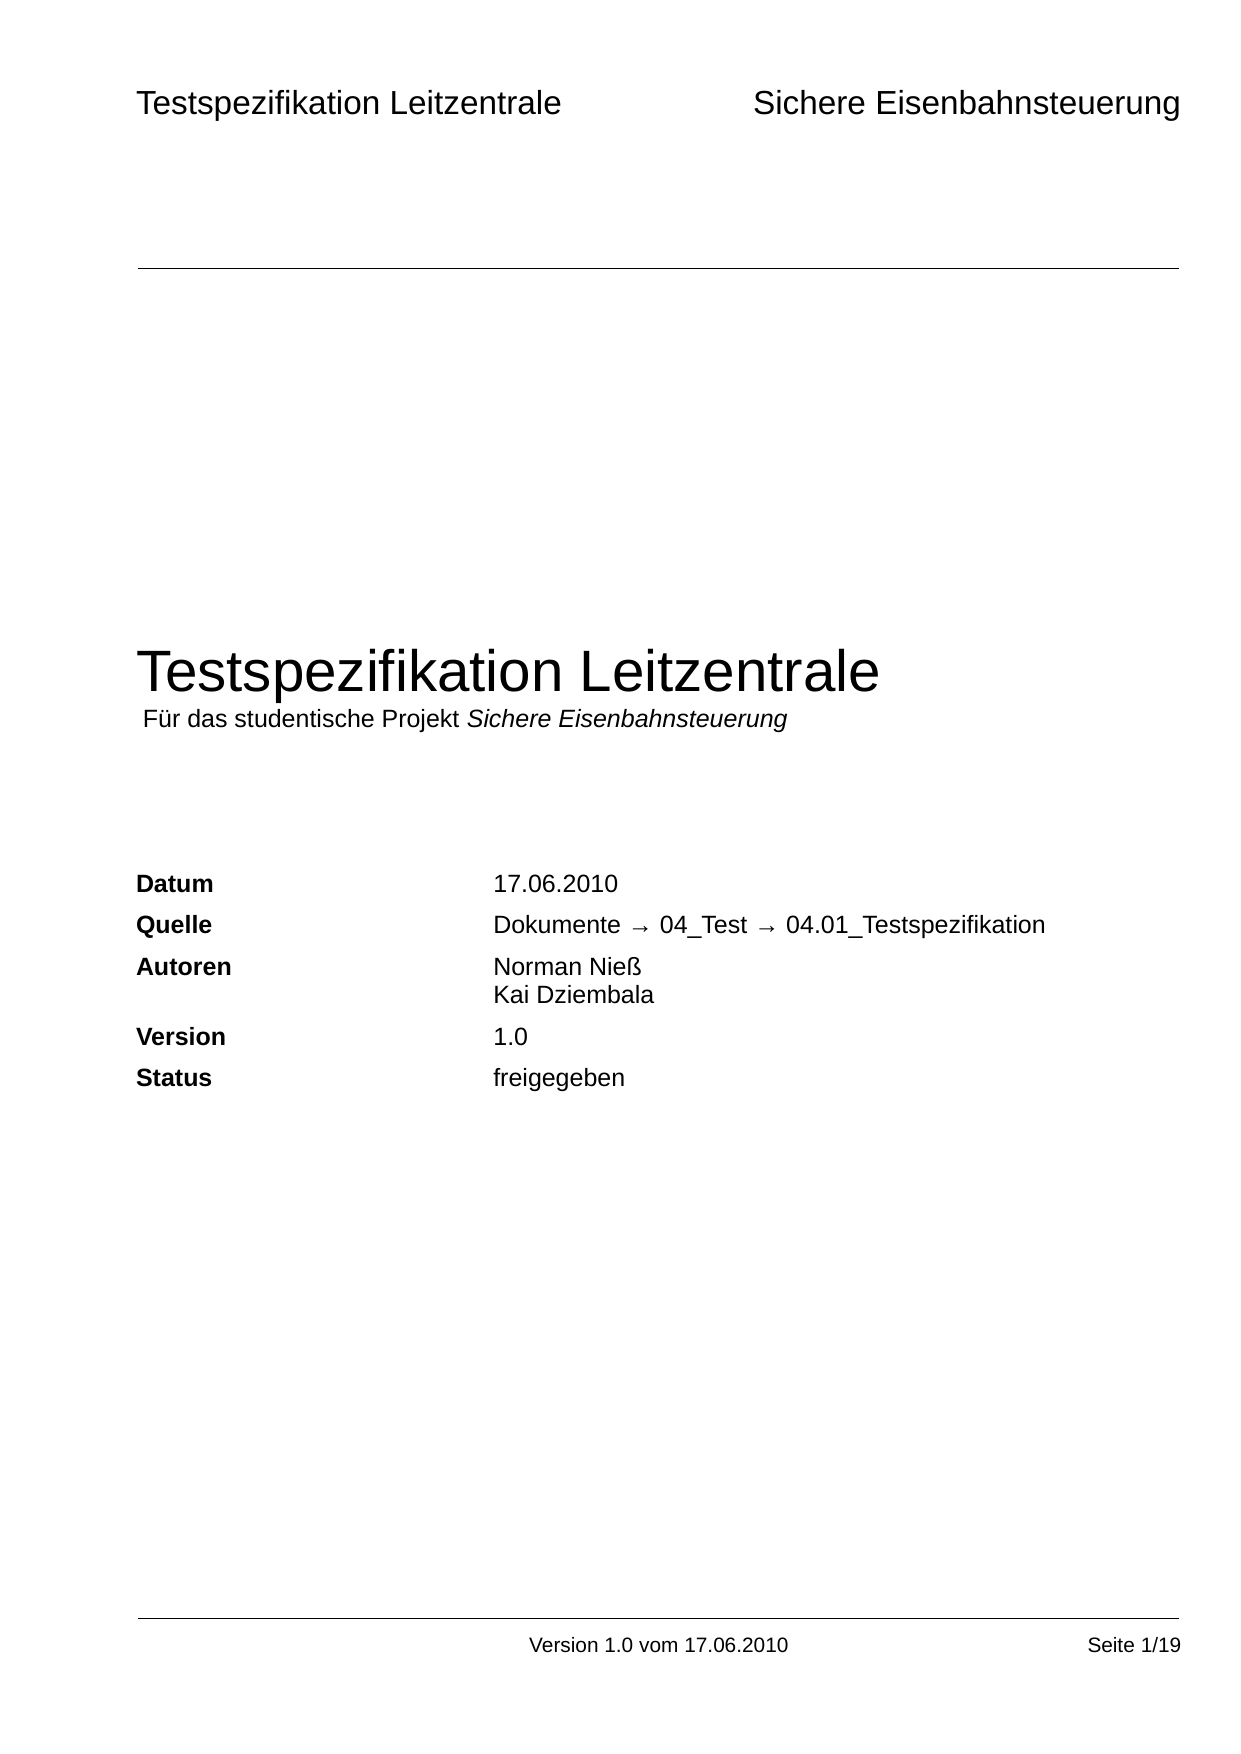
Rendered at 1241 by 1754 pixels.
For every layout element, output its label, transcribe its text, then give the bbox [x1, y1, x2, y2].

text Datum 17.06.2010 [136, 869, 1181, 898]
title Testspezifikation Leitzentrale [136, 637, 1181, 704]
text Für das studentische Projekt Sichere Eisenbahnsteuerung [136, 704, 1181, 733]
text Quelle Dokumente → 04_Test → 04.01_Testspezifikation [136, 910, 1181, 939]
text Version 1.0 [136, 1022, 1181, 1050]
text Status freigegeben [136, 1063, 1181, 1092]
text Kai Dziembala [136, 980, 1181, 1009]
text Autoren Norman Nieß [136, 952, 1181, 980]
